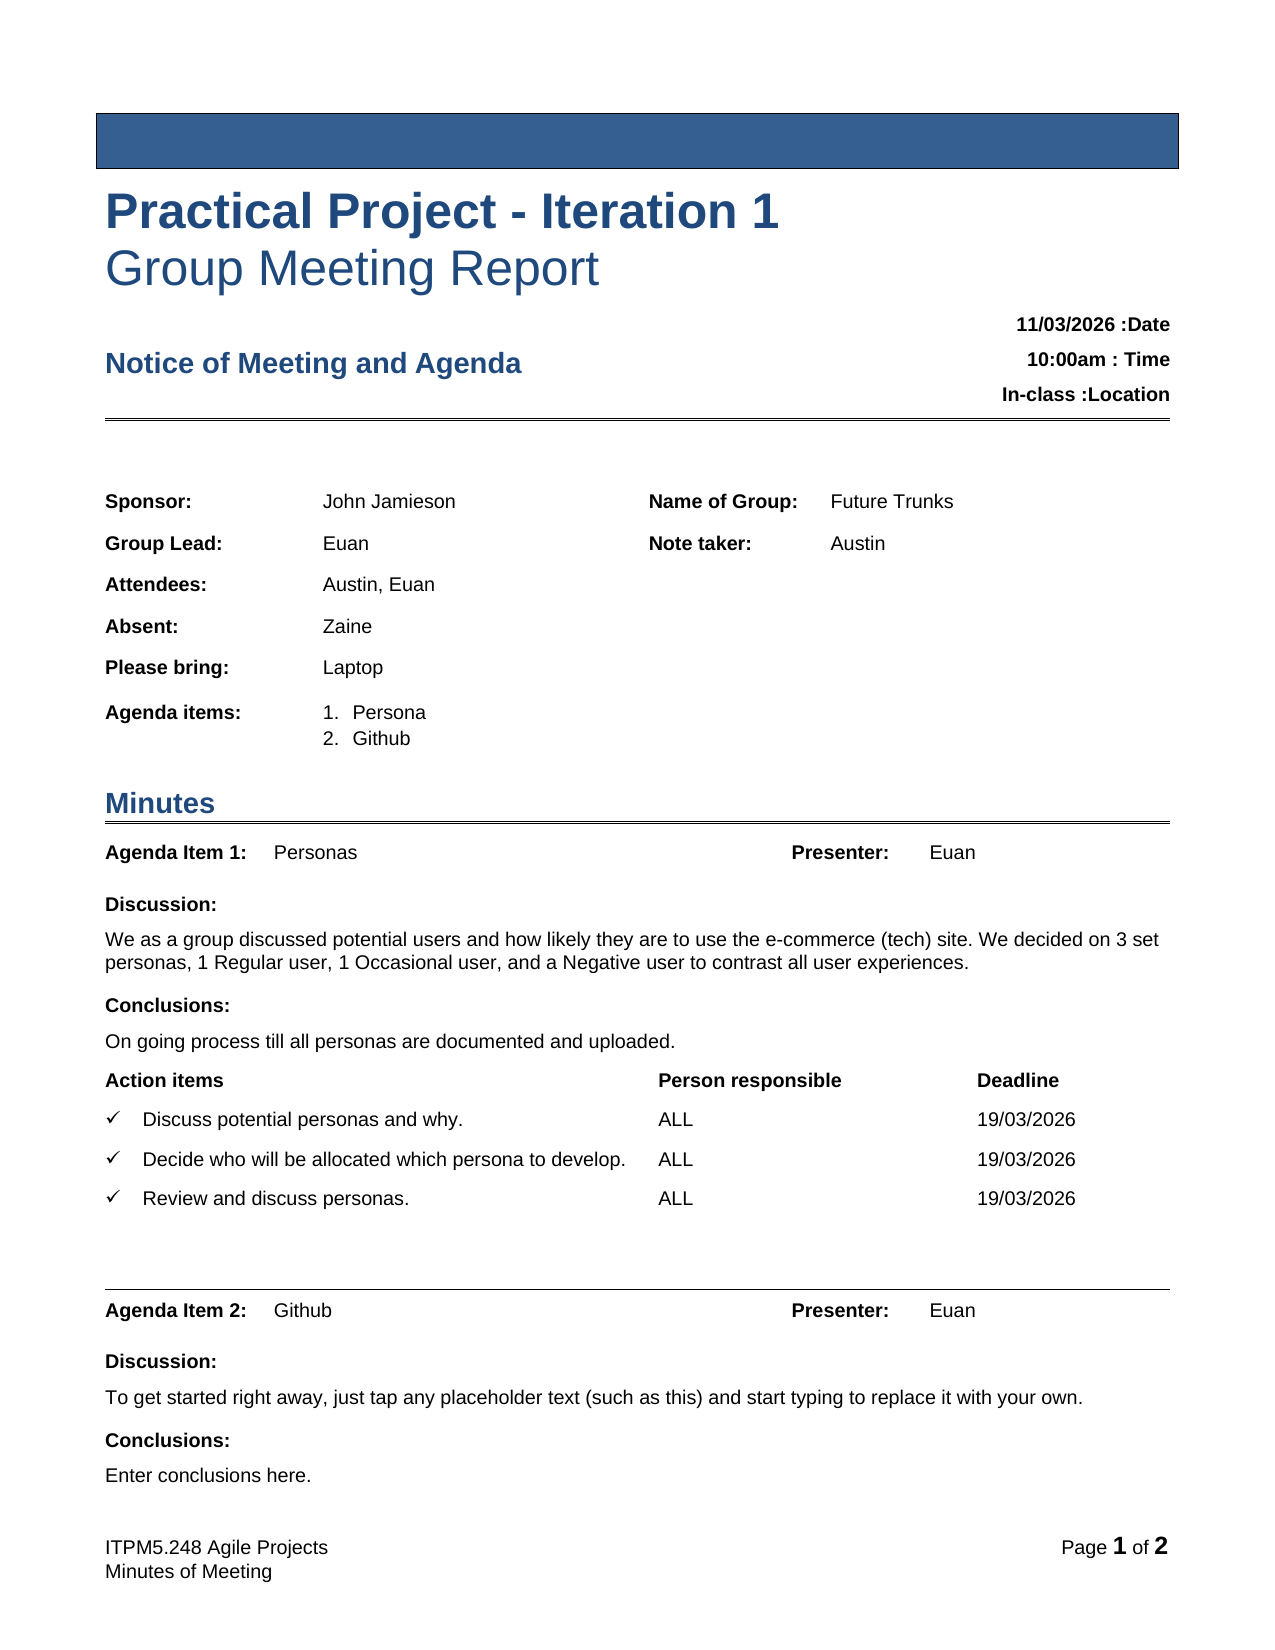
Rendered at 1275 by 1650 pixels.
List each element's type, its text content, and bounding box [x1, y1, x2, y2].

text We as a group discussed potential users and how likely they are to use the e-commerce (tech) site. We decided on 3 set personas, 1 Regular user, 1 Occasional user, and a Negative user to contrast all user experiences. [105, 928, 1170, 973]
table_cell Sponsor: [105, 469, 323, 524]
text On going process till all personas are documented and uploaded. [105, 1029, 1170, 1052]
table_cell Note taker: [649, 524, 830, 565]
table_cell Review and discuss personas. [105, 1179, 658, 1248]
table_cell Austin, Euan [323, 565, 1170, 607]
table_cell John Jamieson [323, 469, 648, 524]
table_header 11/03/2026 :Date 10:00am : Time In-class :Location [716, 313, 1170, 418]
table_header Agenda Item 1: [105, 833, 274, 872]
table_cell Name of Group: [649, 469, 830, 524]
table_cell 19/03/2026 [977, 1100, 1170, 1139]
subtitle Discussion: [105, 893, 1170, 916]
table_header Euan [929, 833, 1170, 872]
table_header Deadline [977, 1061, 1170, 1100]
table_header Action items [105, 1061, 658, 1100]
subtitle Conclusions: [105, 1429, 1170, 1452]
table_header Notice of Meeting and Agenda [105, 313, 716, 418]
table_header Euan [929, 1290, 1170, 1329]
table_cell Agenda items: [105, 693, 323, 761]
table_cell ALL [658, 1179, 977, 1248]
table_header Github [274, 1290, 791, 1329]
table_cell ALL [658, 1140, 977, 1179]
table_header Presenter: [791, 1290, 929, 1329]
table_cell 19/03/2026 [977, 1140, 1170, 1179]
table_header Personas [274, 833, 791, 872]
table_cell Laptop [323, 648, 1170, 693]
table_cell Persona Github [323, 693, 1170, 761]
table_header Person responsible [658, 1061, 977, 1100]
text To get started right away, just tap any placeholder text (such as this) and start typing to replace it with your own. [105, 1386, 1170, 1408]
table_cell Discuss potential personas and why. [105, 1100, 658, 1139]
table_header [105, 421, 1170, 469]
title Practical Project - Iteration 1 [105, 181, 1170, 238]
title Group Meeting Report [105, 238, 1170, 296]
subtitle Conclusions: [105, 994, 1170, 1017]
table_header Presenter: [791, 833, 929, 872]
table_cell Attendees: [105, 565, 323, 607]
table_cell Group Lead: [105, 524, 323, 565]
text Enter conclusions here. [105, 1464, 1170, 1487]
table_cell Austin [830, 524, 1170, 565]
table_cell Future Trunks [830, 469, 1170, 524]
table_cell Absent: [105, 607, 323, 648]
table_header Agenda Item 2: [105, 1290, 274, 1329]
table_cell Decide who will be allocated which persona to develop. [105, 1140, 658, 1179]
table_cell Zaine [323, 607, 1170, 648]
table_cell 19/03/2026 [977, 1179, 1170, 1248]
table_cell Euan [323, 524, 648, 565]
subtitle Minutes [105, 786, 1170, 821]
table_cell Please bring: [105, 648, 323, 693]
table_cell ALL [658, 1100, 977, 1139]
subtitle Discussion: [105, 1350, 1170, 1373]
